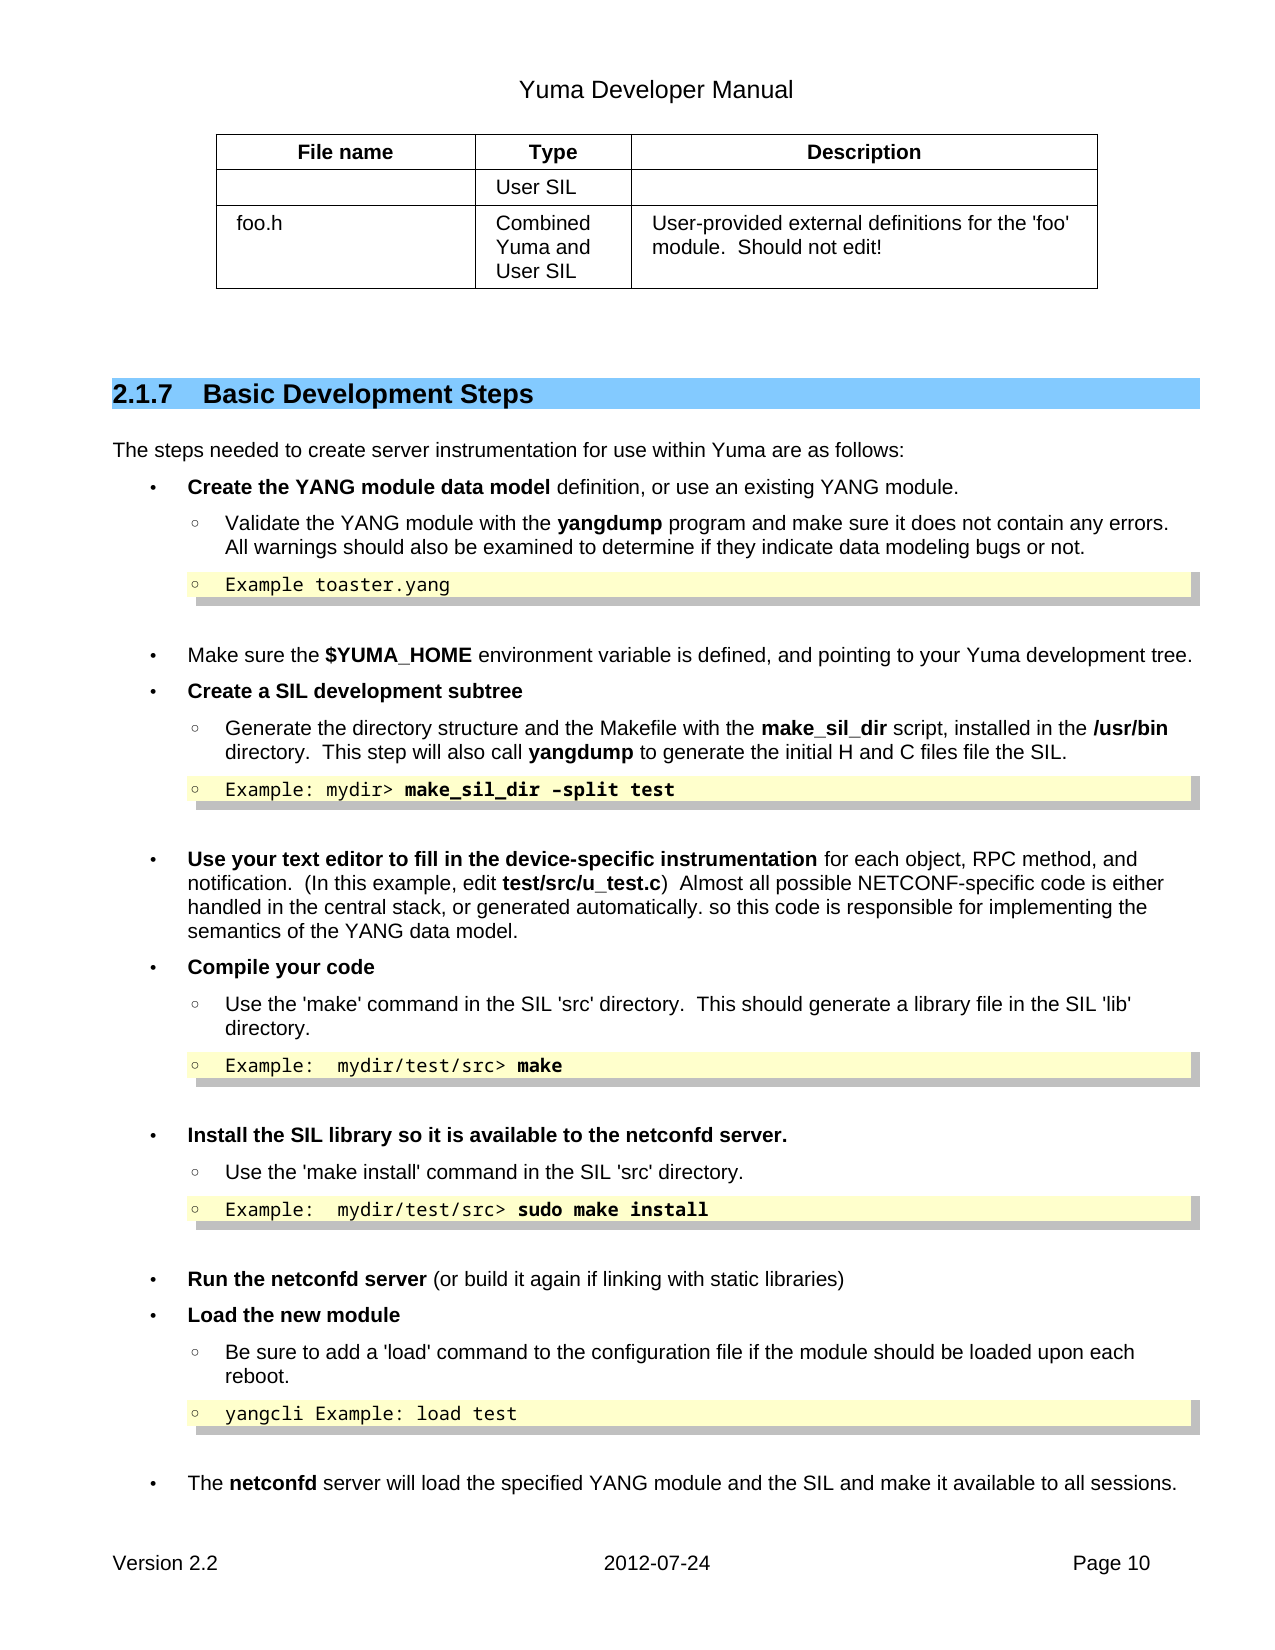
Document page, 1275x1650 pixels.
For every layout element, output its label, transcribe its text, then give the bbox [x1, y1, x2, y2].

subtitle Basic Development Steps [112, 378, 1200, 409]
list Be sure to add a 'load' command to the configuration file if the module should be loaded upon each reboot. [187, 1340, 1200, 1388]
table_header File name [217, 135, 475, 169]
list Example: mydir> make_sil_dir –split test [187, 776, 1191, 801]
table_header Description [632, 135, 1097, 169]
table_cell User-provided external definitions for the 'foo' module. Should not edit! [632, 206, 1097, 288]
list Use the 'make install' command in the SIL 'src' directory. [187, 1159, 1200, 1183]
table_cell foo.h [217, 206, 475, 288]
list Example: mydir/test/src> sudo make install [187, 1196, 1191, 1221]
list Make sure the $YUMA_HOME environment variable is defined, and pointing to your Yuma development tree. [150, 643, 1200, 667]
list Example: mydir/test/src> make [187, 1052, 1191, 1078]
list Load the new module [150, 1303, 1200, 1327]
list Validate the YANG module with the yangdump program and make sure it does not contain any errors. All warnings should also be examined to determine if they indicate data modeling bugs or not. [187, 511, 1200, 559]
list Compile your code [150, 955, 1200, 979]
list Create the YANG module data model definition, or use an existing YANG module. [150, 475, 1200, 499]
list Run the netconfd server (or build it again if linking with static libraries) [150, 1267, 1200, 1291]
list Create a SIL development subtree [150, 679, 1200, 703]
table_cell User SIL [476, 170, 631, 205]
table_cell [632, 170, 1097, 205]
table_cell Combined Yuma and User SIL [476, 206, 631, 288]
text The steps needed to create server instrumentation for use within Yuma are as follows: [112, 438, 1200, 462]
table_header Type [476, 135, 631, 169]
list The netconfd server will load the specified YANG module and the SIL and make it available to all sessions. [150, 1471, 1200, 1495]
list yangcli Example: load test [187, 1400, 1191, 1426]
list Install the SIL library so it is available to the netconfd server. [150, 1123, 1200, 1147]
list Use your text editor to fill in the device-specific instrumentation for each object, RPC method, and notification. (In this example, edit test/src/u_test.c) Almost all possible NETCONF-specific code is either handled in the central stack, or generated automatically. so this code is responsible for implementing the semantics of the YANG data model. [150, 847, 1200, 943]
list Example toaster.yang [187, 572, 1191, 597]
table_cell [217, 170, 475, 205]
list Generate the directory structure and the Makefile with the make_sil_dir script, installed in the /usr/bin directory. This step will also call yangdump to generate the initial H and C files file the SIL. [187, 716, 1200, 763]
list Use the 'make' command in the SIL 'src' directory. This should generate a library file in the SIL 'lib' directory. [187, 992, 1200, 1039]
